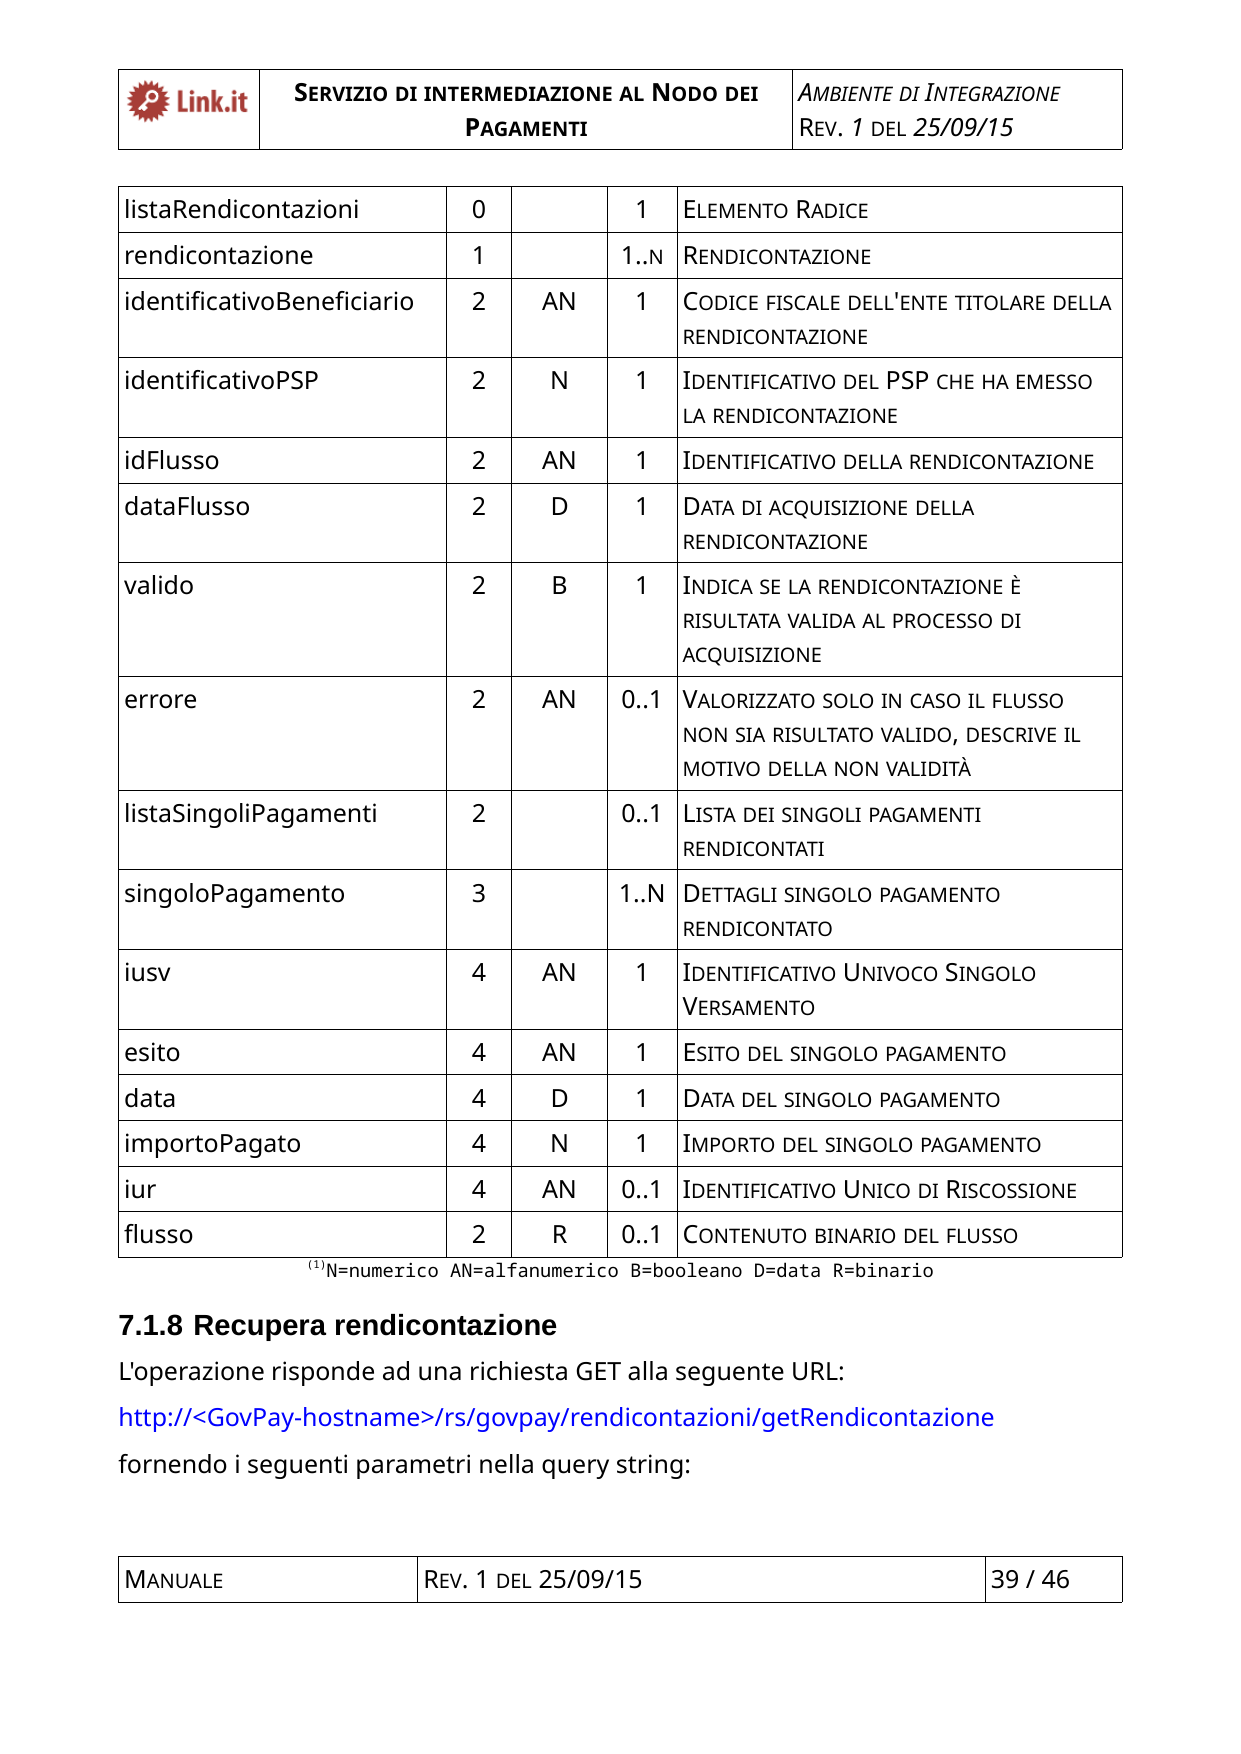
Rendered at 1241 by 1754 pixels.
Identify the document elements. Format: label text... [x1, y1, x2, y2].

table_cell 2 [447, 791, 511, 869]
table_cell 1 [608, 1030, 677, 1074]
table_cell 2 [447, 563, 511, 676]
table_cell AN [512, 1030, 607, 1074]
table_cell N [512, 358, 607, 437]
subtitle Recupera rendicontazione [118, 1307, 1122, 1341]
table_cell 2 [447, 279, 511, 357]
table_cell 2 [447, 1212, 511, 1257]
table_cell Data di acquisizione della rendicontazione [678, 484, 1122, 562]
table_cell 1..N [608, 870, 677, 949]
table_cell Identificativo della rendicontazione [678, 438, 1122, 482]
table_cell Importo del singolo pagamento [678, 1121, 1122, 1166]
table_cell 4 [447, 1075, 511, 1120]
table_cell 0..1 [608, 791, 677, 869]
table_cell 1 [608, 950, 677, 1029]
table_cell D [512, 1075, 607, 1120]
text (1)N=numerico AN=alfanumerico B=booleano D=data R=binario [118, 1258, 1122, 1282]
table_cell Data del singolo pagamento [678, 1075, 1122, 1120]
table_cell [512, 233, 607, 277]
table_cell 2 [447, 358, 511, 437]
table_cell [512, 187, 607, 232]
table_cell AN [512, 279, 607, 357]
table_cell 4 [447, 1030, 511, 1074]
table_cell Esito del singolo pagamento [678, 1030, 1122, 1074]
table_cell [512, 791, 607, 869]
table_cell AN [512, 677, 607, 790]
table_cell 1 [608, 279, 677, 357]
table_cell listaRendicontazioni [119, 187, 446, 232]
table_cell 0..1 [608, 1167, 677, 1211]
table_cell 1 [608, 1121, 677, 1166]
table_cell Lista dei singoli pagamenti rendicontati [678, 791, 1122, 869]
table_cell D [512, 484, 607, 562]
table_cell singoloPagamento [119, 870, 446, 949]
table_cell iur [119, 1167, 446, 1211]
table_cell 1 [447, 233, 511, 277]
table_cell B [512, 563, 607, 676]
picture [123, 75, 254, 128]
table_cell 0 [447, 187, 511, 232]
table_cell 1 [608, 563, 677, 676]
table_cell Dettagli singolo pagamento rendicontato [678, 870, 1122, 949]
table_cell 1 [608, 438, 677, 482]
table_cell 4 [447, 1121, 511, 1166]
table_cell 1 [608, 187, 677, 232]
table_cell Identificativo del PSP che ha emesso la rendicontazione [678, 358, 1122, 437]
table_cell 1 [608, 1075, 677, 1120]
table_cell flusso [119, 1212, 446, 1257]
table_cell identificativoPSP [119, 358, 446, 437]
table_cell 1 [608, 484, 677, 562]
text L'operazione risponde ad una richiesta GET alla seguente URL: [118, 1353, 1122, 1388]
table_cell 3 [447, 870, 511, 949]
table_cell N [512, 1121, 607, 1166]
table_cell identificativoBeneficiario [119, 279, 446, 357]
table_cell 2 [447, 484, 511, 562]
table_cell Identificativo Unico di Riscossione [678, 1167, 1122, 1211]
table_cell idFlusso [119, 438, 446, 482]
table_cell 0..1 [608, 1212, 677, 1257]
table_cell Contenuto binario del flusso [678, 1212, 1122, 1257]
text fornendo i seguenti parametri nella query string: [118, 1447, 1122, 1481]
table_cell 2 [447, 677, 511, 790]
table_cell Valorizzato solo in caso il flusso non sia risultato valido, descrive il motivo della non validità [678, 677, 1122, 790]
table_cell [512, 870, 607, 949]
table_cell errore [119, 677, 446, 790]
table_cell 0..1 [608, 677, 677, 790]
table_cell 2 [447, 438, 511, 482]
table_cell dataFlusso [119, 484, 446, 562]
table_cell listaSingoliPagamenti [119, 791, 446, 869]
table_cell iusv [119, 950, 446, 1029]
table_cell 1 [608, 358, 677, 437]
table_cell Elemento Radice [678, 187, 1122, 232]
table_cell Codice fiscale dell'ente titolare della rendicontazione [678, 279, 1122, 357]
table_cell 4 [447, 950, 511, 1029]
text http://<GovPay-hostname>/rs/govpay/rendicontazioni/getRendicontazione [118, 1400, 1122, 1434]
table_cell Rendicontazione [678, 233, 1122, 277]
table_cell 1..n [608, 233, 677, 277]
table_cell 4 [447, 1167, 511, 1211]
table_cell AN [512, 438, 607, 482]
table_cell data [119, 1075, 446, 1120]
table_cell esito [119, 1030, 446, 1074]
table_cell AN [512, 950, 607, 1029]
table_cell Indica se la rendicontazione è risultata valida al processo di acquisizione [678, 563, 1122, 676]
table_cell AN [512, 1167, 607, 1211]
table_cell valido [119, 563, 446, 676]
table_cell Identificativo Univoco Singolo Versamento [678, 950, 1122, 1029]
table_cell R [512, 1212, 607, 1257]
table_cell rendicontazione [119, 233, 446, 277]
table_cell importoPagato [119, 1121, 446, 1166]
